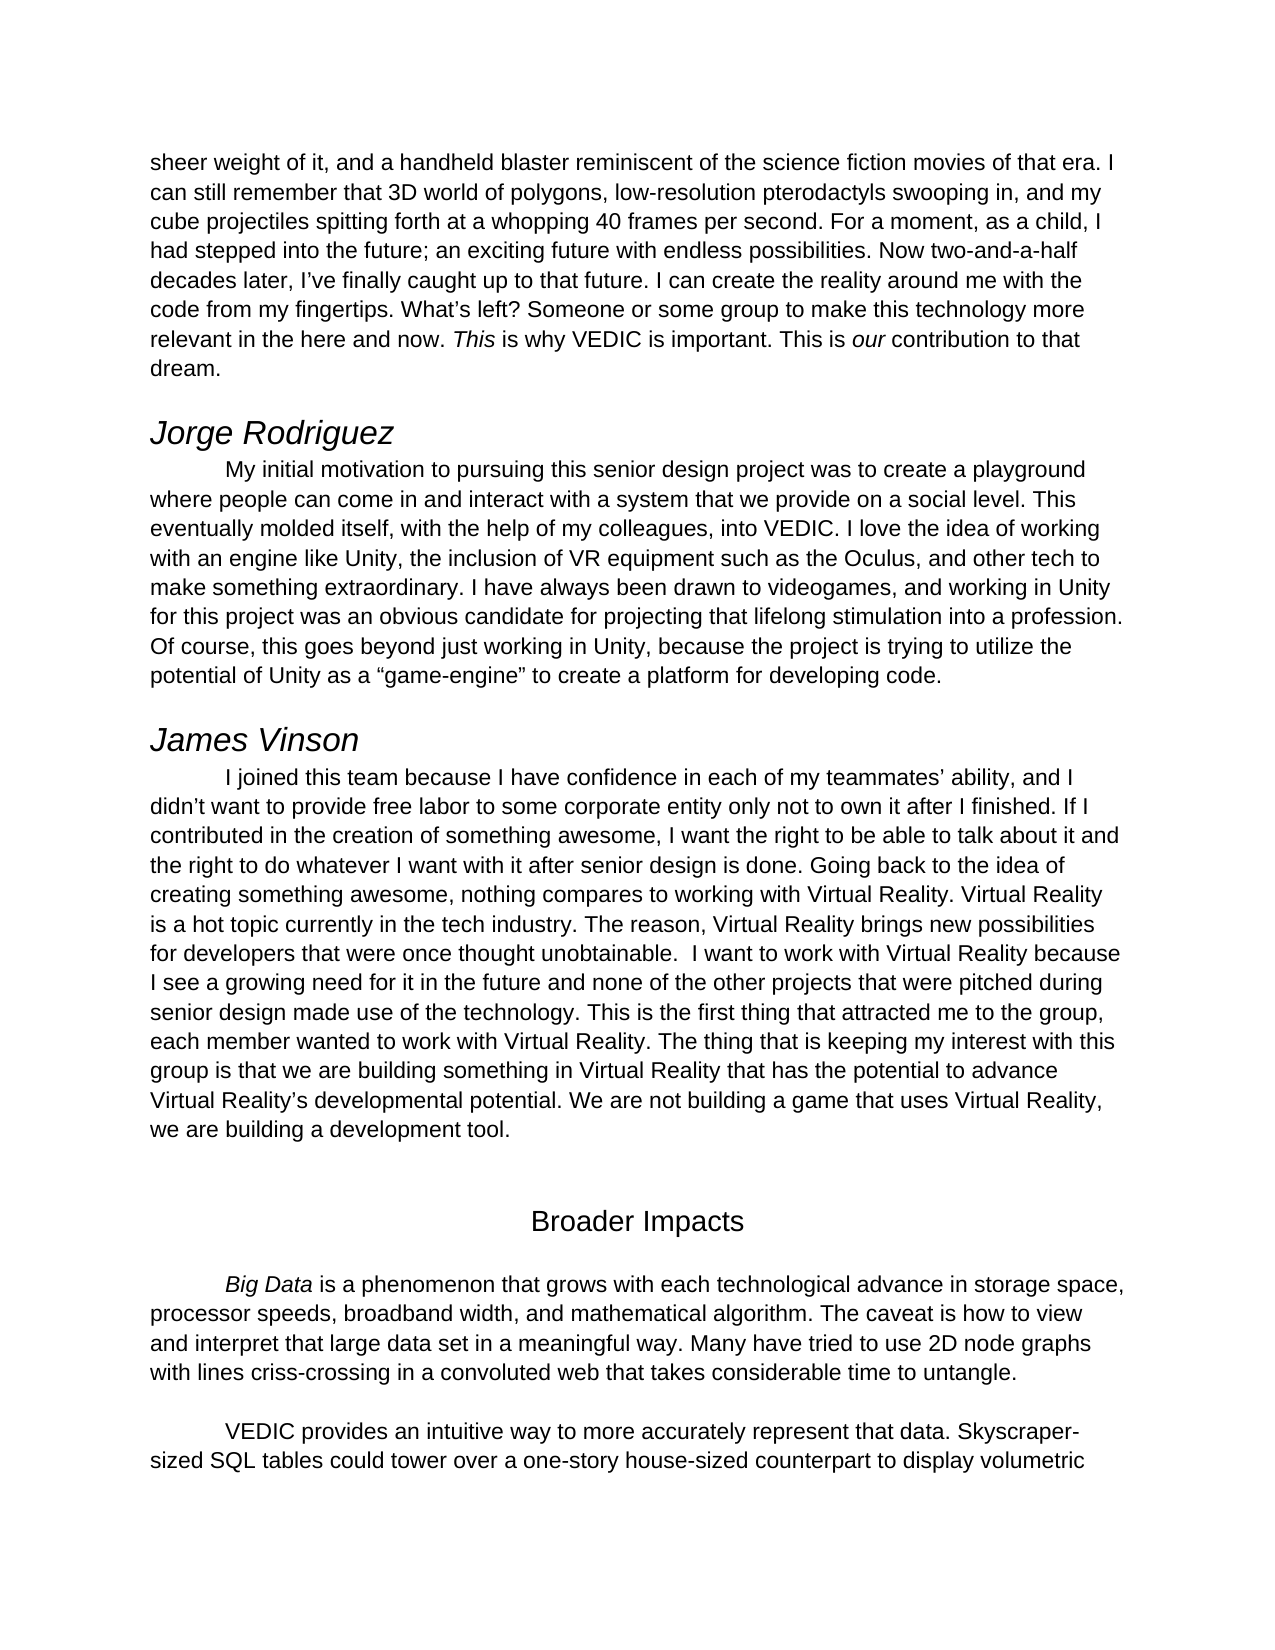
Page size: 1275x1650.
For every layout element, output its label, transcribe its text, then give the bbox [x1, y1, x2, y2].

text Big Data is a phenomenon that grows with each technological advance in storage space, processor speeds, broadband width, and mathematical algorithm. The caveat is how to view and interpret that large data set in a meaningful way. Many have tried to use 2D node graphs with lines criss-crossing in a convoluted web that takes considerable time to untangle. [150, 1272, 1125, 1386]
text sheer weight of it, and a handheld blaster reminiscent of the science fiction movies of that era. I can still remember that 3D world of polygons, low-resolution pterodactyls swooping in, and my cube projectiles spitting forth at a whopping 40 frames per second. For a moment, as a child, I had stepped into the future; an exciting future with endless possibilities. Now two-and-a-half decades later, I’ve finally caught up to that future. I can create the reality around me with the code from my fingertips. What’s left? Someone or some group to make this technology more relevant in the here and now. This is why VEDIC is important. This is our contribution to that dream. [150, 150, 1125, 381]
text My initial motivation to pursuing this senior design project was to create a playground where people can come in and interact with a system that we provide on a social level. This eventually molded itself, with the help of my colleagues, into VEDIC. I love the idea of working with an engine like Unity, the inclusion of VR equipment such as the Oculus, and other tech to make something extraordinary. I have always been drawn to videogames, and working in Unity for this project was an obvious candidate for projecting that lifelong stimulation into a profession. Of course, this goes beyond just working in Unity, because the project is trying to utilize the potential of Unity as a “game-engine” to create a platform for developing code. [150, 457, 1125, 688]
text Broader Impacts [150, 1205, 1125, 1238]
subtitle James Vinson [150, 722, 1125, 759]
text I joined this team because I have confidence in each of my teammates’ ability, and I didn’t want to provide free labor to some corporate entity only not to own it after I finished. If I contributed in the creation of something awesome, I want the right to be able to talk about it and the right to do whatever I want with it after senior design is done. Going back to the idea of creating something awesome, nothing compares to working with Virtual Reality. Virtual Reality is a hot topic currently in the tech industry. The reason, Virtual Reality brings new possibilities for developers that were once thought unobtainable. I want to work with Virtual Reality because I see a growing need for it in the future and none of the other projects that were pitched during senior design made use of the technology. This is the first thing that attracted me to the group, each member wanted to work with Virtual Reality. The thing that is keeping my interest with this group is that we are building something in Virtual Reality that has the potential to advance Virtual Reality’s developmental potential. We are not building a game that uses Virtual Reality, we are building a development tool. [150, 764, 1125, 1142]
subtitle Jorge Rodriguez [150, 414, 1125, 452]
text VEDIC provides an intuitive way to more accurately represent that data. Skyscraper-sized SQL tables could tower over a one-story house-sized counterpart to display volumetric [150, 1419, 1125, 1474]
